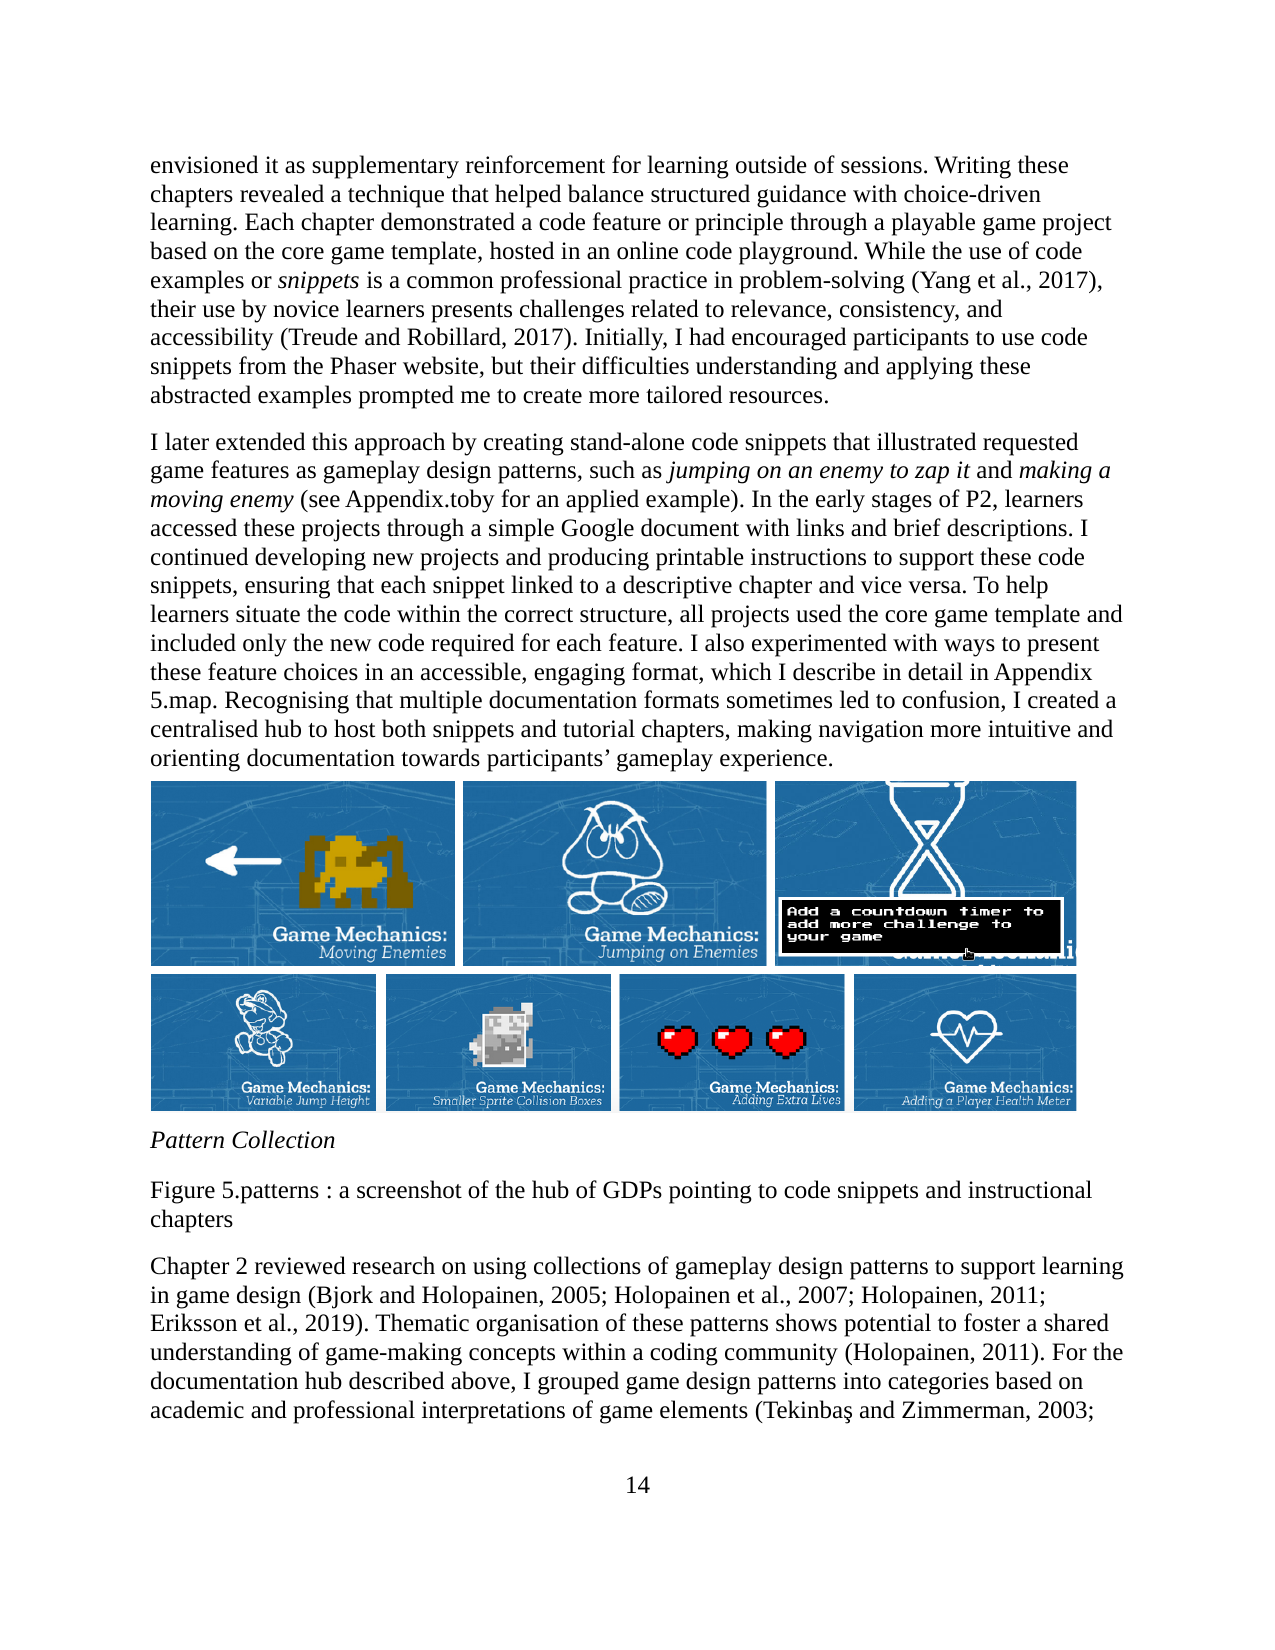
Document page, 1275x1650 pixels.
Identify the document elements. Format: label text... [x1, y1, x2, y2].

text Pattern Collection [150, 1125, 1125, 1154]
text I later extended this approach by creating stand-alone code snippets that illustrated requested game features as gameplay design patterns, such as jumping on an enemy to zap it and making a moving enemy (see Appendix.toby for an applied example). In the early stages of P2, learners accessed these projects through a simple Google document with links and brief descriptions. I continued developing new projects and producing printable instructions to support these code snippets, ensuring that each snippet linked to a descriptive chapter and vice versa. To help learners situate the code within the correct structure, all projects used the core game template and included only the new code required for each feature. I also experimented with ways to present these feature choices in an accessible, engaging format, which I describe in detail in Appendix 5.map. Recognising that multiple documentation formats sometimes led to confusion, I created a centralised hub to host both snippets and tutorial chapters, making navigation more intuitive and orienting documentation towards participants’ gameplay experience. [150, 427, 1125, 772]
text Figure 5.patterns : a screenshot of the hub of GDPs pointing to code snippets and instructional chapters [150, 1176, 1125, 1233]
picture [150, 780, 1077, 1113]
text envisioned it as supplementary reinforcement for learning outside of sessions. Writing these chapters revealed a technique that helped balance structured guidance with choice-driven learning. Each chapter demonstrated a code feature or principle through a playable game project based on the core game template, hosted in an online code playground. While the use of code examples or snippets is a common professional practice in problem-solving (Yang et al., 2017), their use by novice learners presents challenges related to relevance, consistency, and accessibility (Treude and Robillard, 2017). Initially, I had encouraged participants to use code snippets from the Phaser website, but their difficulties understanding and applying these abstracted examples prompted me to create more tailored resources. [150, 150, 1125, 409]
text Chapter 2 reviewed research on using collections of gameplay design patterns to support learning in game design (Bjork and Holopainen, 2005; Holopainen et al., 2007; Holopainen, 2011; Eriksson et al., 2019). Thematic organisation of these patterns shows potential to foster a shared understanding of game-making concepts within a coding community (Holopainen, 2011). For the documentation hub described above, I grouped game design patterns into categories based on academic and professional interpretations of game elements (Tekinbaş and Zimmerman, 2003; [150, 1251, 1125, 1423]
